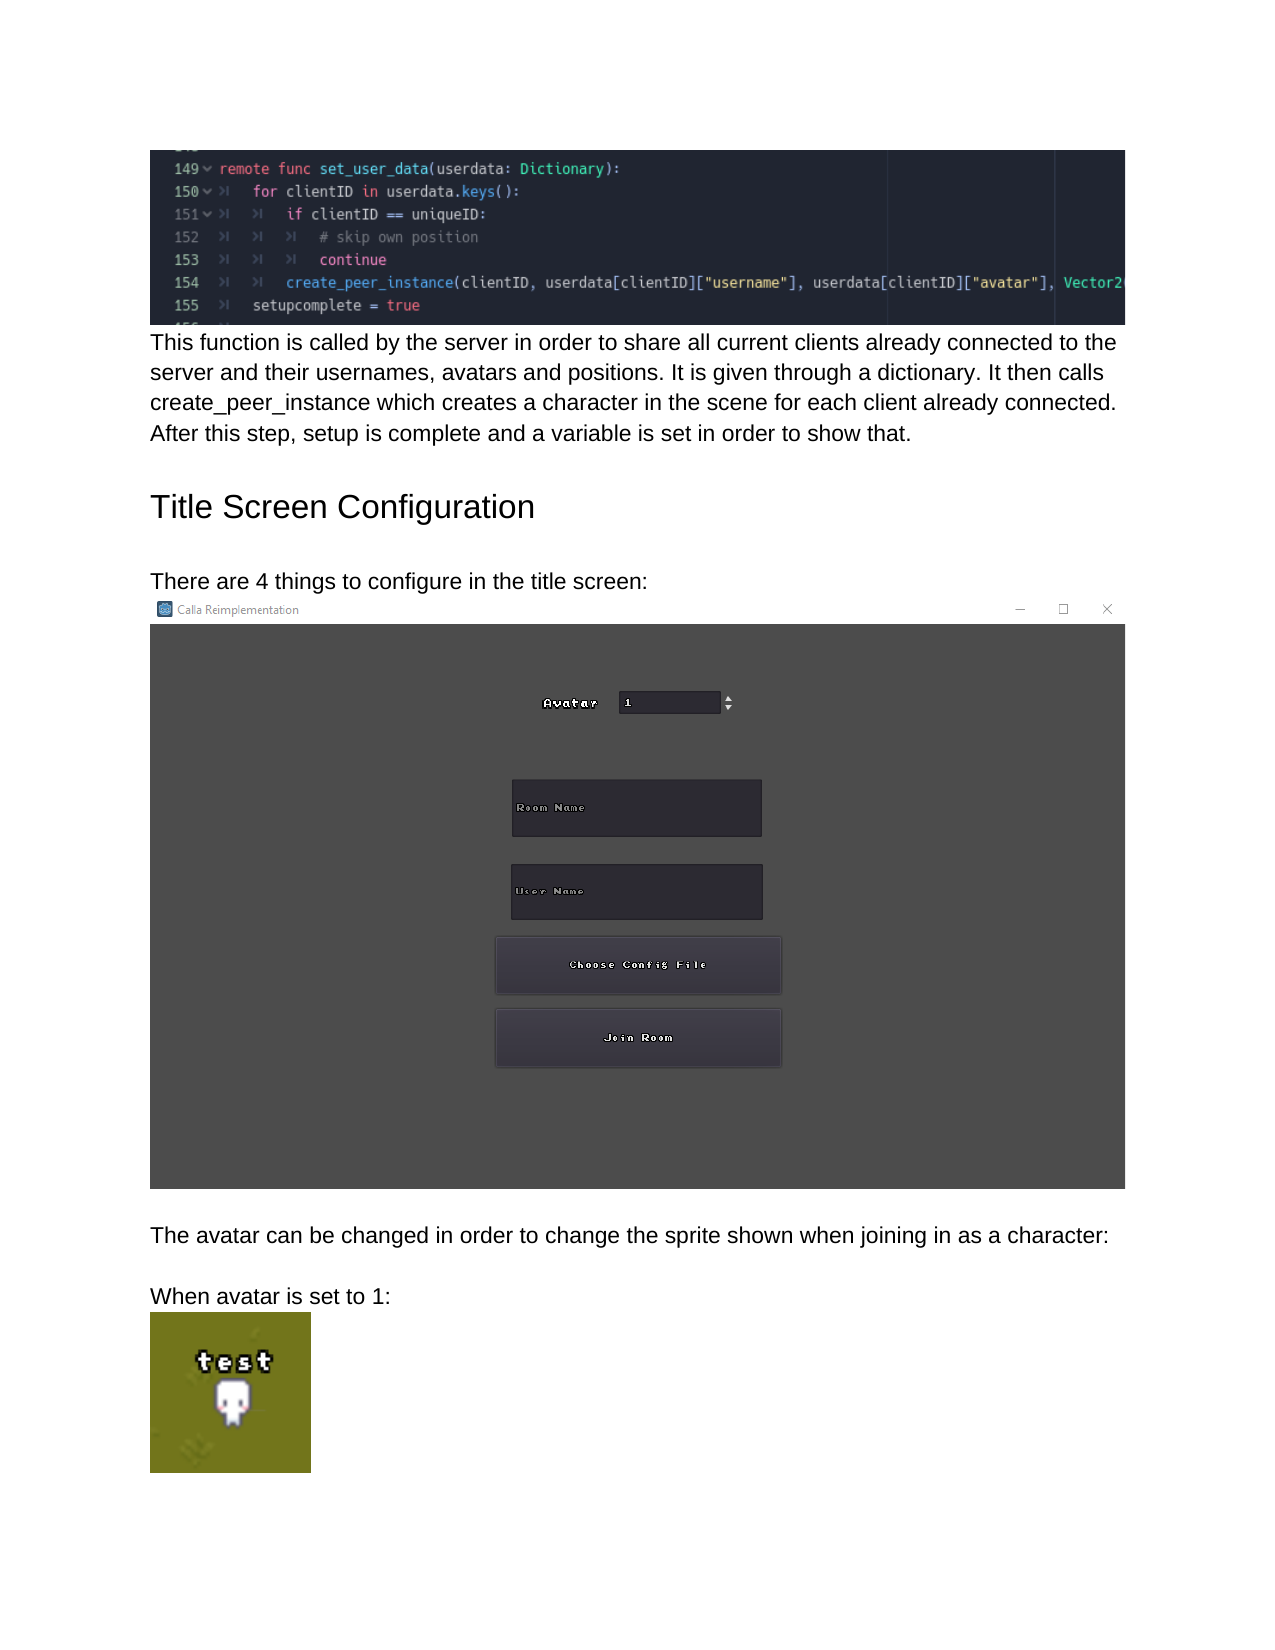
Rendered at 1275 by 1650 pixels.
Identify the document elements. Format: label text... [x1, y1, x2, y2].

text When avatar is set to 1: [150, 1283, 1125, 1309]
picture [150, 150, 1125, 325]
picture [150, 1312, 311, 1473]
subtitle Title Screen Configuration [150, 487, 1125, 526]
text This function is called by the server in order to share all current clients already connected to the server and their usernames, avatars and positions. It is given through a dictionary. It then calls create_peer_instance which creates a character in the scene for each client already connected. After this step, setup is complete and a variable is set in order to show that. [150, 329, 1125, 446]
text The avatar can be changed in order to change the sprite shown when joining in as a character: [150, 1222, 1125, 1248]
picture [150, 598, 1125, 1189]
text There are 4 things to configure in the title screen: [150, 568, 1125, 595]
